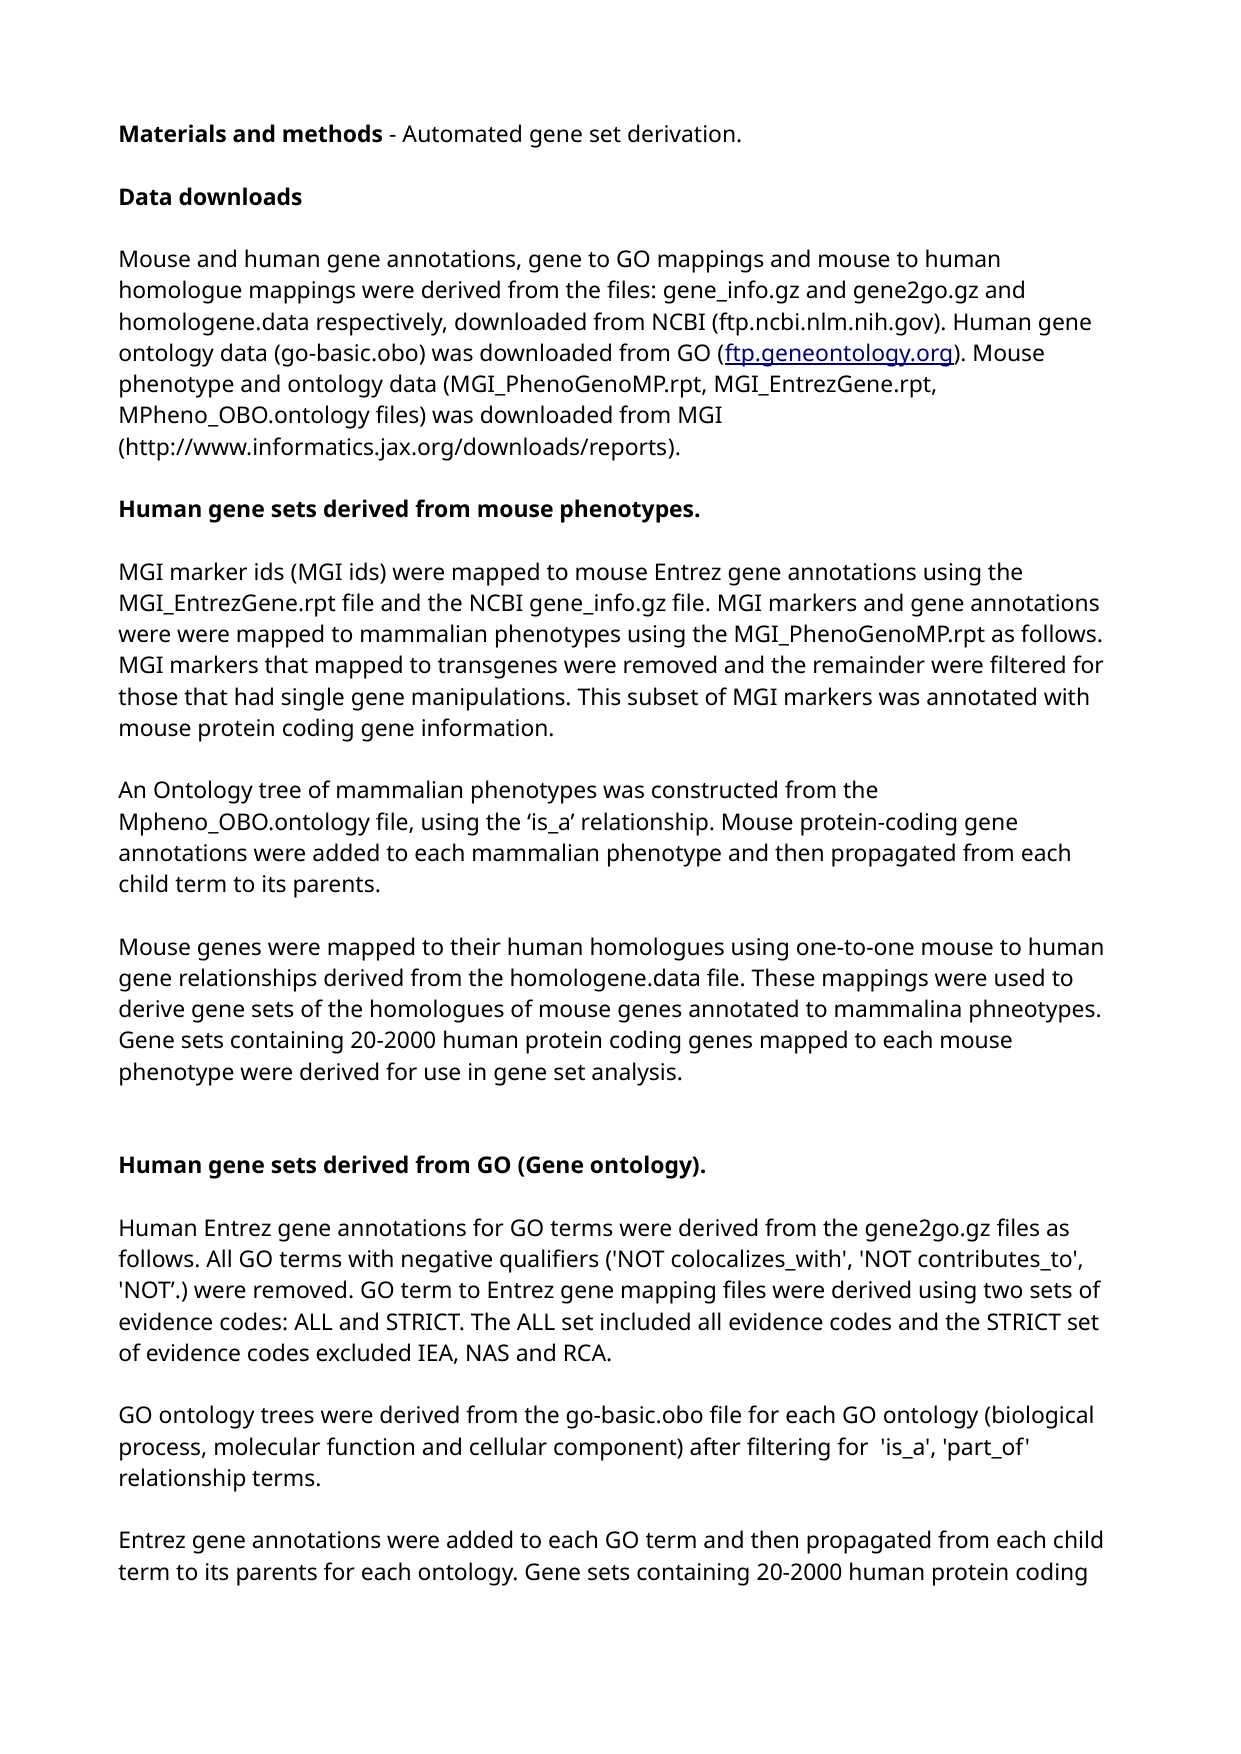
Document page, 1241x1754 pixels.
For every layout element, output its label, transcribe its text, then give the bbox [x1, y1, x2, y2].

text MGI marker ids (MGI ids) were mapped to mouse Entrez gene annotations using the MGI_EntrezGene.rpt file and the NCBI gene_info.gz file. MGI markers and gene annotations were were mapped to mammalian phenotypes using the MGI_PhenoGenoMP.rpt as follows. MGI markers that mapped to transgenes were removed and the remainder were filtered for those that had single gene manipulations. This subset of MGI markers was annotated with mouse protein coding gene information. [118, 556, 1122, 743]
text An Ontology tree of mammalian phenotypes was constructed from the Mpheno_OBO.ontology file, using the ‘is_a’ relationship. Mouse protein-coding gene annotations were added to each mammalian phenotype and then propagated from each child term to its parents. [118, 774, 1122, 899]
text Data downloads [118, 181, 1122, 212]
text GO ontology trees were derived from the go-basic.obo file for each GO ontology (biological process, molecular function and cellular component) after filtering for 'is_a', 'part_of' relationship terms. [118, 1399, 1122, 1493]
text Human gene sets derived from GO (Gene ontology). [118, 1149, 1122, 1181]
text Materials and methods - Automated gene set derivation. [118, 118, 1122, 149]
text Mouse and human gene annotations, gene to GO mappings and mouse to human homologue mappings were derived from the files: gene_info.gz and gene2go.gz and homologene.data respectively, downloaded from NCBI (ftp.ncbi.nlm.nih.gov). Human gene ontology data (go-basic.obo) was downloaded from GO (ftp.geneontology.org). Mouse phenotype and ontology data (MGI_PhenoGenoMP.rpt, MGI_EntrezGene.rpt, MPheno_OBO.ontology files) was downloaded from MGI (http://www.informatics.jax.org/downloads/reports). [118, 243, 1122, 462]
text Mouse genes were mapped to their human homologues using one-to-one mouse to human gene relationships derived from the homologene.data file. These mappings were used to derive gene sets of the homologues of mouse genes annotated to mammalina phneotypes. Gene sets containing 20-2000 human protein coding genes mapped to each mouse phenotype were derived for use in gene set analysis. [118, 931, 1122, 1087]
text Human gene sets derived from mouse phenotypes. [118, 493, 1122, 524]
text Entrez gene annotations were added to each GO term and then propagated from each child term to its parents for each ontology. Gene sets containing 20-2000 human protein coding [118, 1524, 1122, 1587]
text Human Entrez gene annotations for GO terms were derived from the gene2go.gz files as follows. All GO terms with negative qualifiers ('NOT colocalizes_with', 'NOT contributes_to', 'NOT’.) were removed. GO term to Entrez gene mapping files were derived using two sets of evidence codes: ALL and STRICT. The ALL set included all evidence codes and the STRICT set of evidence codes excluded IEA, NAS and RCA. [118, 1212, 1122, 1368]
